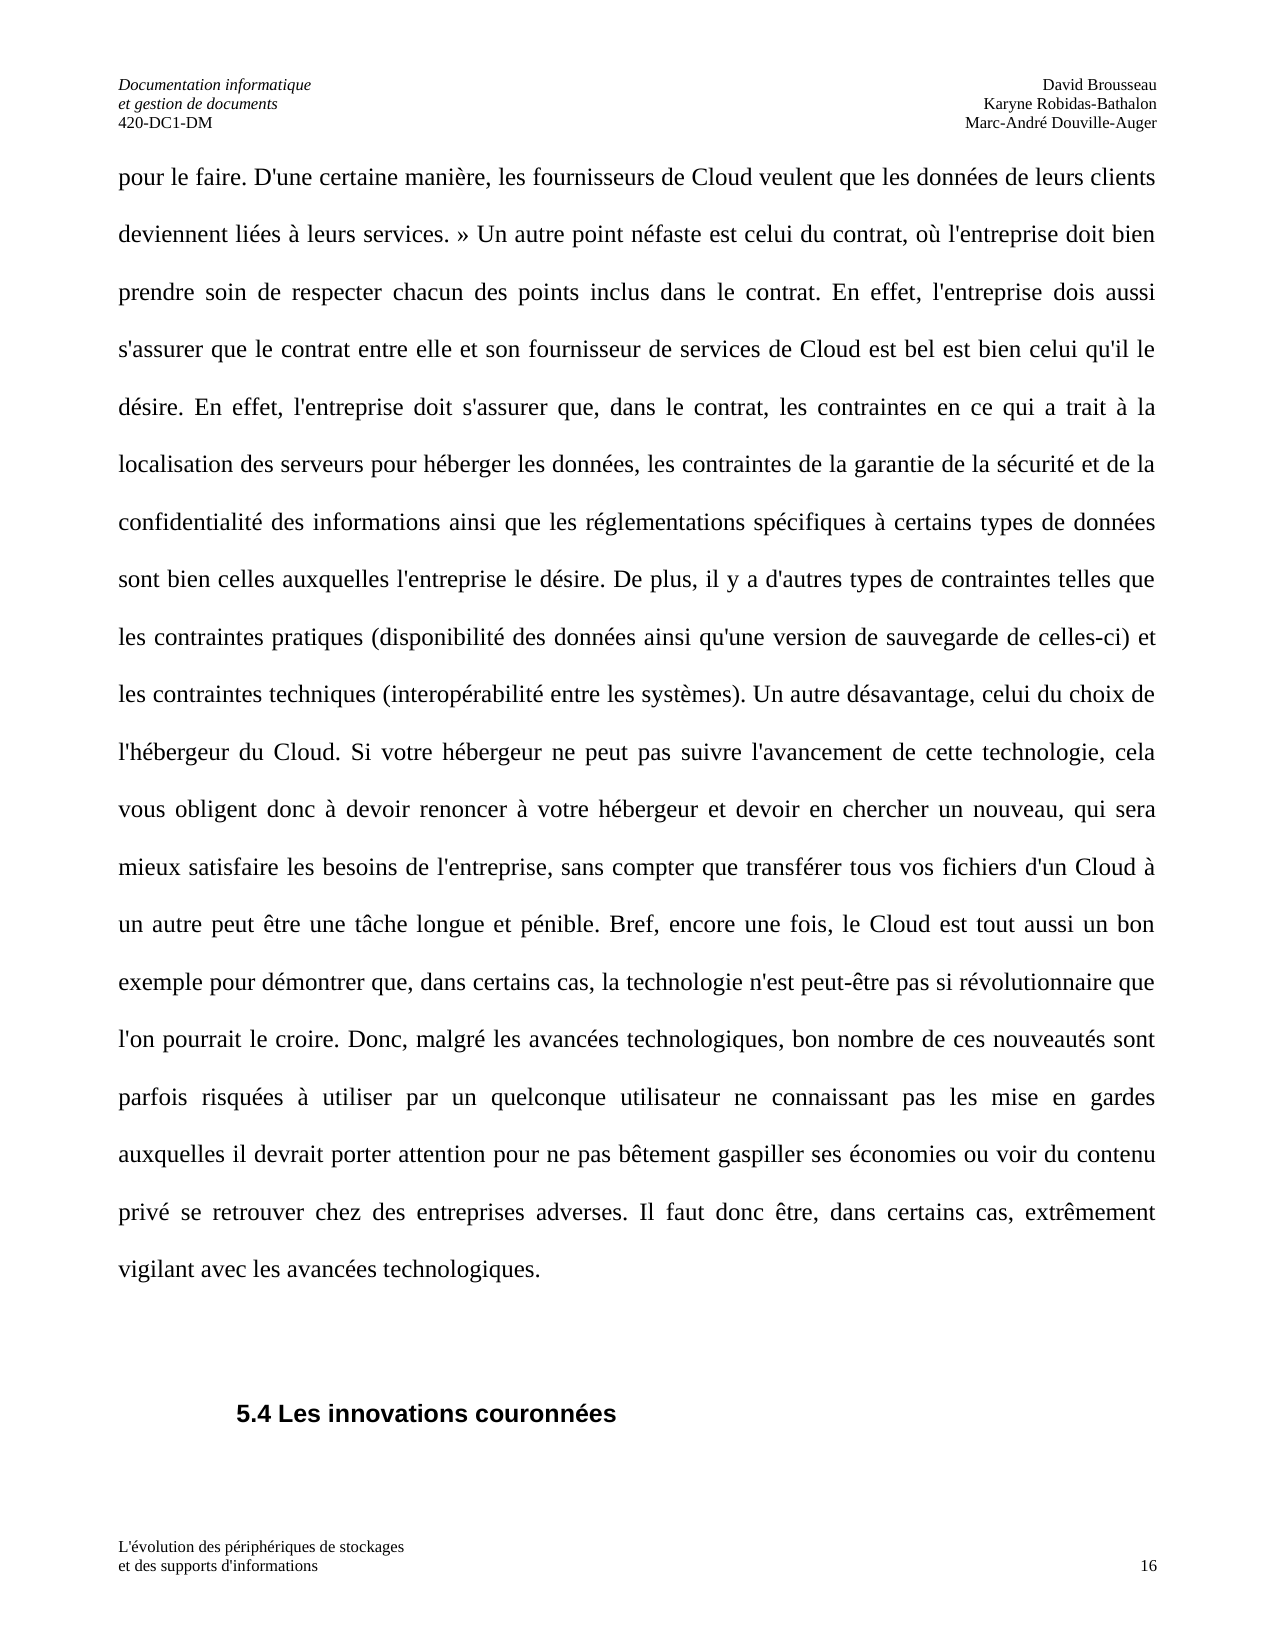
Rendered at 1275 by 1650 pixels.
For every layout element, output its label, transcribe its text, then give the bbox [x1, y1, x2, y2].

text 5.4 Les innovations couronnées [118, 1399, 1157, 1428]
text pour le faire. D'une certaine manière, les fournisseurs de Cloud veulent que les données de leurs clients deviennent liées à leurs services. » Un autre point néfaste est celui du contrat, où l'entreprise doit bien prendre soin de respecter chacun des points inclus dans le contrat. En effet, l'entreprise dois aussi s'assurer que le contrat entre elle et son fournisseur de services de Cloud est bel est bien celui qu'il le désire. En effet, l'entreprise doit s'assurer que, dans le contrat, les contraintes en ce qui a trait à la localisation des serveurs pour héberger les données, les contraintes de la garantie de la sécurité et de la confidentialité des informations ainsi que les réglementations spécifiques à certains types de données sont bien celles auxquelles l'entreprise le désire. De plus, il y a d'autres types de contraintes telles que les contraintes pratiques (disponibilité des données ainsi qu'une version de sauvegarde de celles-ci) et les contraintes techniques (interopérabilité entre les systèmes). Un autre désavantage, celui du choix de l'hébergeur du Cloud. Si votre hébergeur ne peut pas suivre l'avancement de cette technologie, cela vous obligent donc à devoir renoncer à votre hébergeur et devoir en chercher un nouveau, qui sera mieux satisfaire les besoins de l'entreprise, sans compter que transférer tous vos fichiers d'un Cloud à un autre peut être une tâche longue et pénible. Bref, encore une fois, le Cloud est tout aussi un bon exemple pour démontrer que, dans certains cas, la technologie n'est peut-être pas si révolutionnaire que l'on pourrait le croire. Donc, malgré les avancées technologiques, bon nombre de ces nouveautés sont parfois risquées à utiliser par un quelconque utilisateur ne connaissant pas les mise en gardes auxquelles il devrait porter attention pour ne pas bêtement gaspiller ses économies ou voir du contenu privé se retrouver chez des entreprises adverses. Il faut donc être, dans certains cas, extrêmement vigilant avec les avancées technologiques. [118, 162, 1157, 1283]
